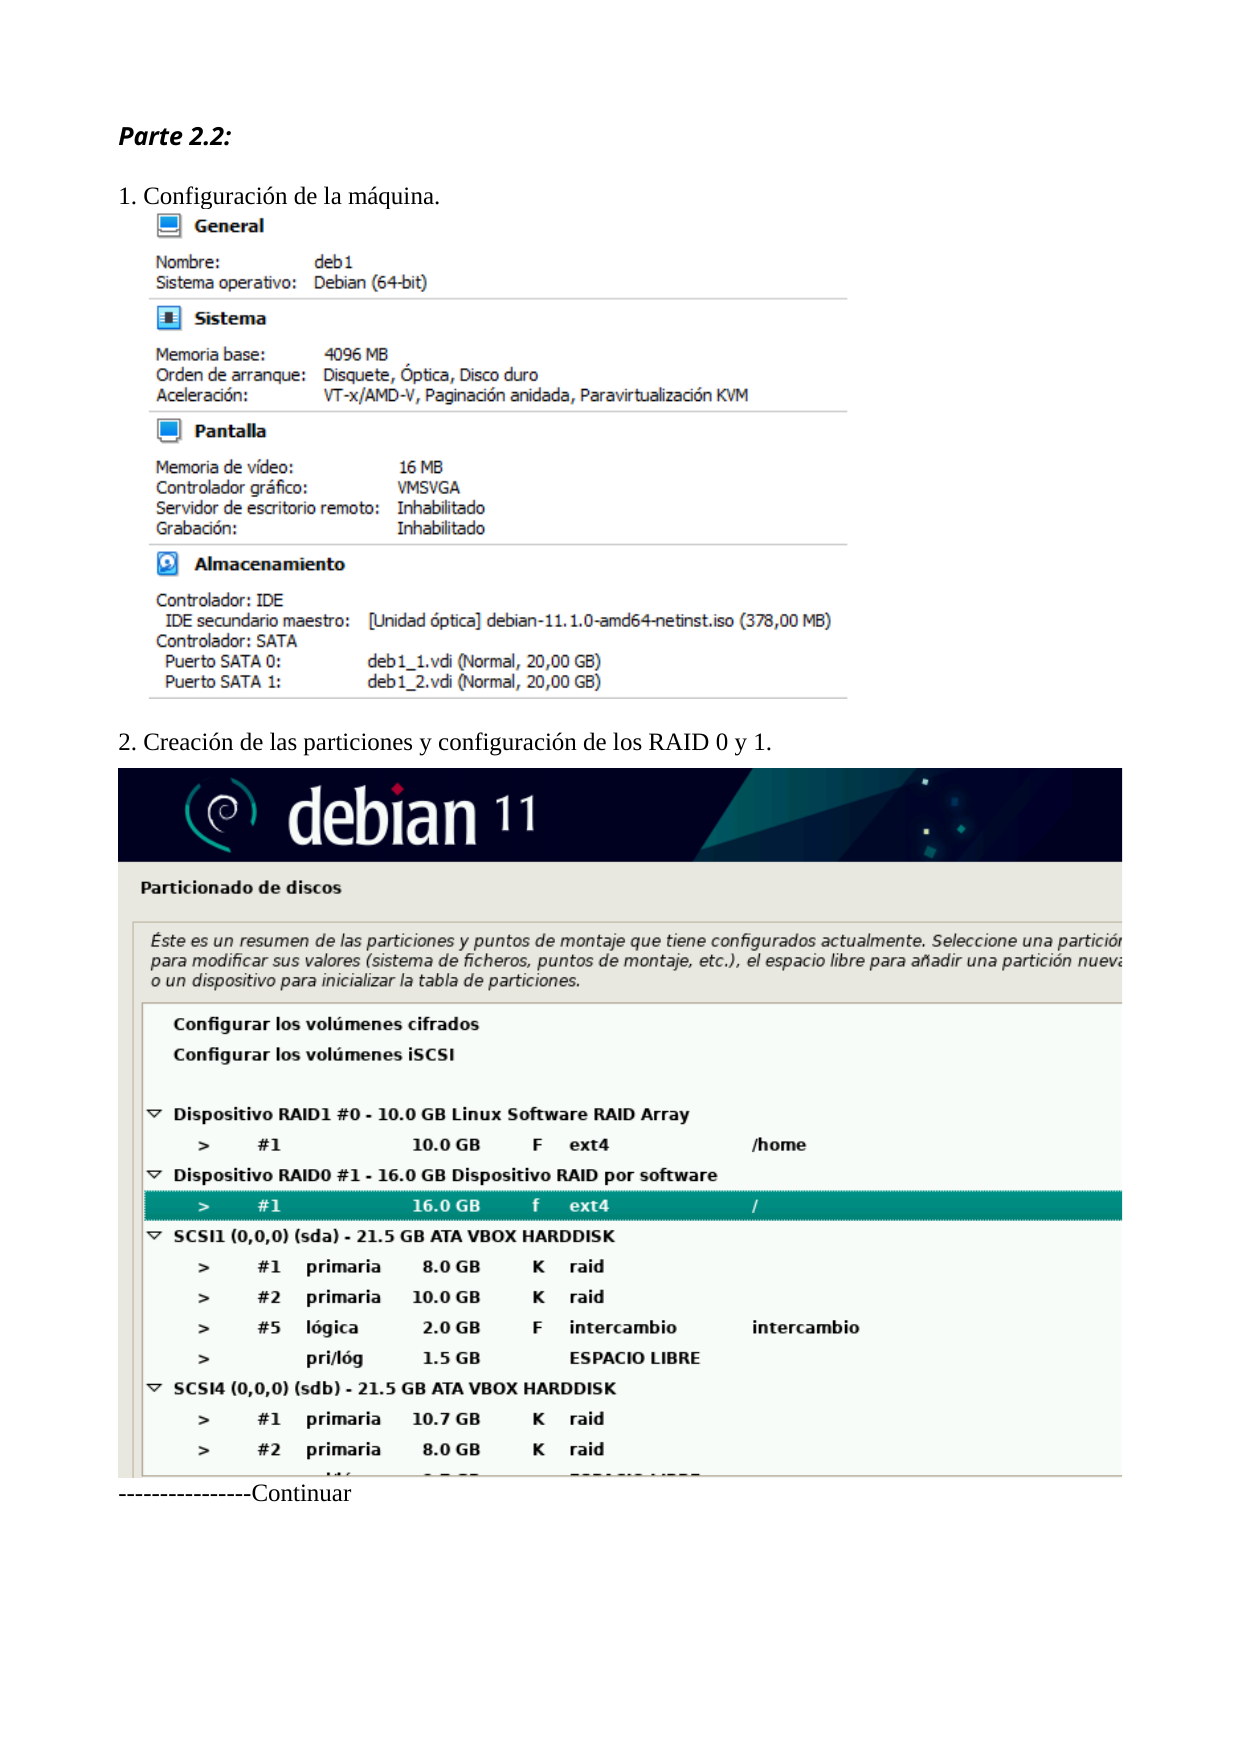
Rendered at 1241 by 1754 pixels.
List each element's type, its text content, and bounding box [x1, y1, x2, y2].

text 1. Configuración de la máquina. [118, 181, 1122, 210]
picture [148, 209, 848, 699]
text 2. Creación de las particiones y configuración de los RAID 0 y 1. [118, 727, 1122, 756]
picture [118, 768, 1123, 1478]
text Parte 2.2: [118, 118, 1122, 152]
picture [704, 768, 808, 847]
text [118, 756, 1122, 768]
text ----------------Continuar [118, 1478, 1122, 1506]
